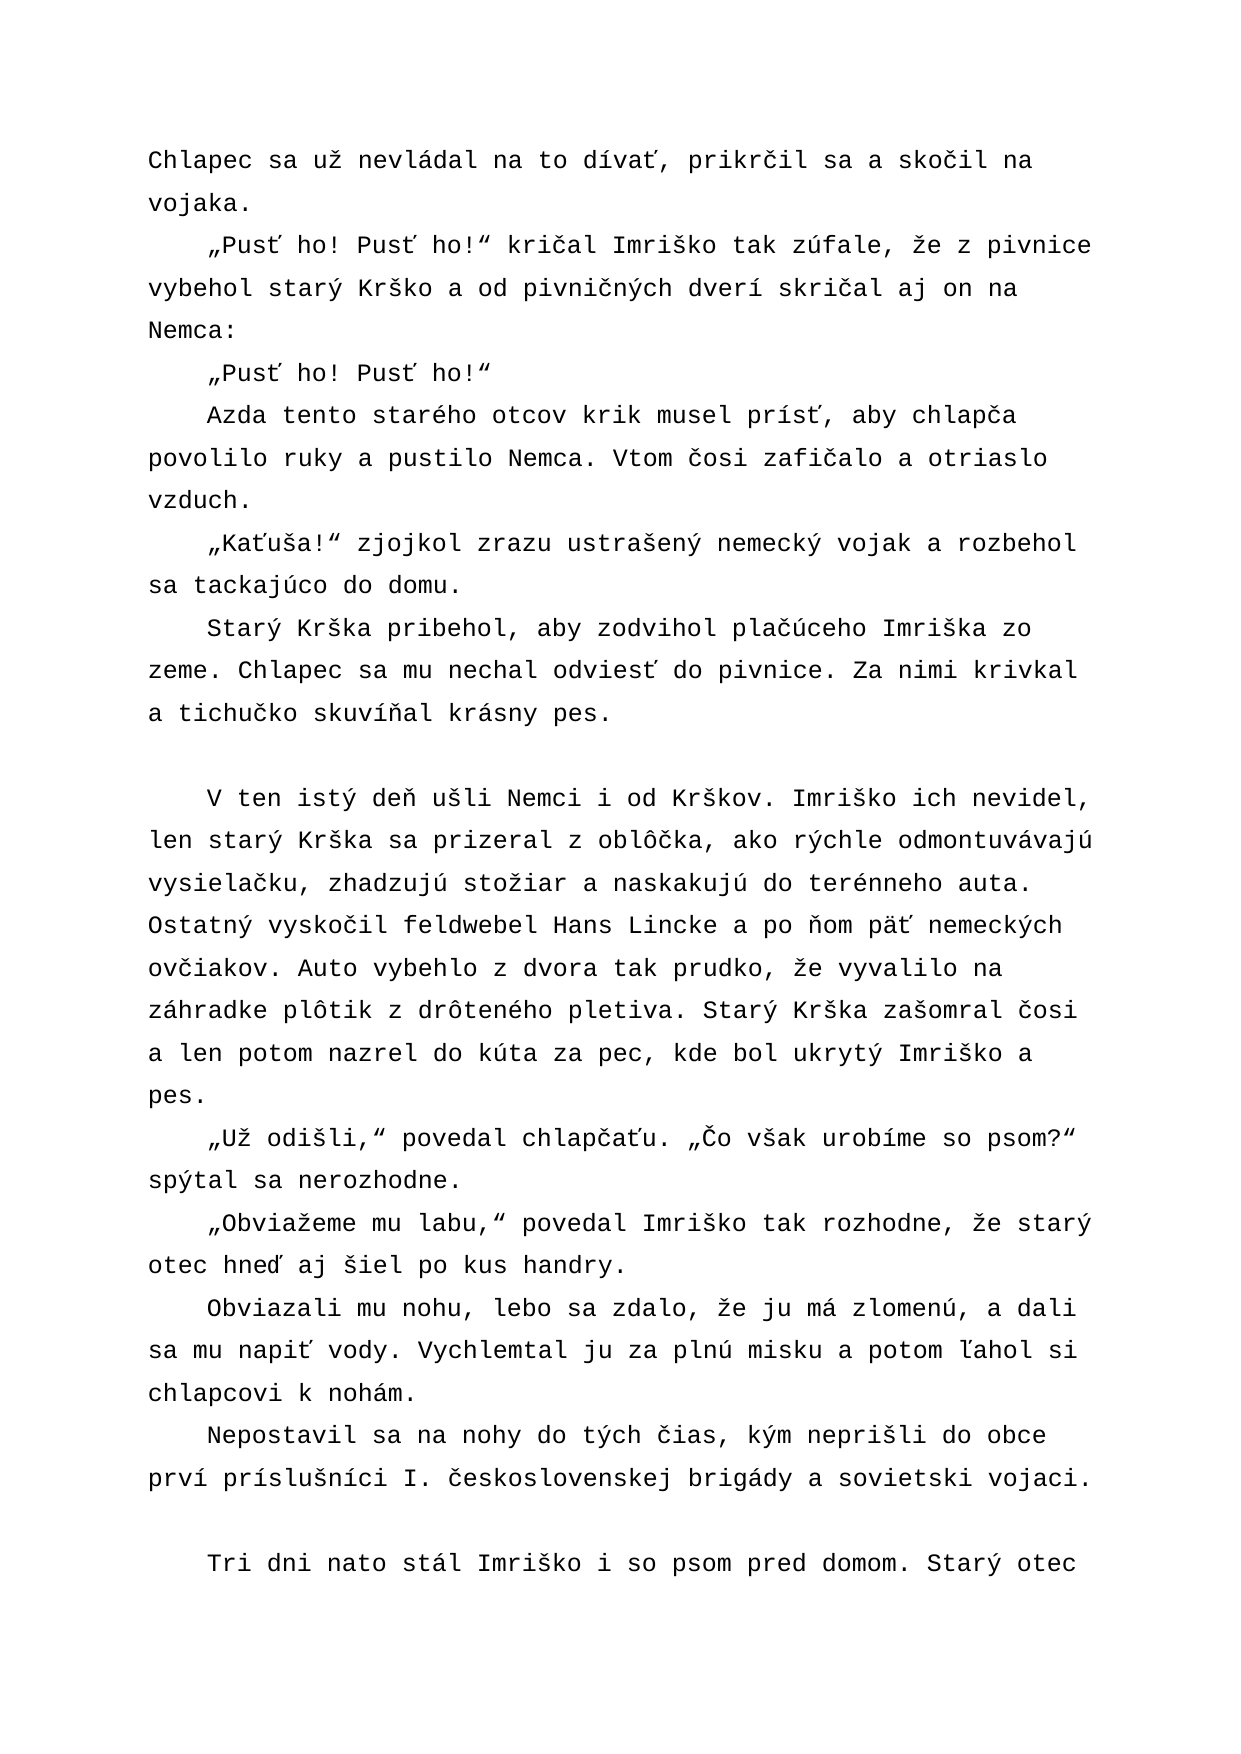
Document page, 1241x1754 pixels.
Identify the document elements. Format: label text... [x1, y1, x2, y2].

text Starý Krška pribehol, aby zodvihol plačúceho Imriška zo zeme. Chlapec sa mu nechal odviesť do pivnice. Za nimi krivkal a tichučko skuvíňal krásny pes. [148, 615, 1093, 728]
text „Pusť ho! Pusť ho!“ [148, 360, 1093, 388]
text „Už odišli,“ povedal chlapčaťu. „Čo však urobíme so psom?“ spýtal sa nerozhodne. [148, 1125, 1093, 1196]
text „Pusť ho! Pusť ho!“ kričal Imriško tak zúfale, že z pivnice vybehol starý Krško a od pivničných dverí skričal aj on na Nemca: [148, 233, 1093, 346]
text Tri dni nato stál Imriško i so psom pred domom. Starý otec [148, 1550, 1093, 1578]
text Chlapec sa už nevládal na to dívať, prikrčil sa a skočil na vojaka. [148, 148, 1093, 218]
text Azda tento starého otcov krik musel prísť, aby chlapča povolilo ruky a pustilo Nemca. Vtom čosi zafičalo a otriaslo vzduch. [148, 403, 1093, 516]
text „Kaťuša!“ zjojkol zrazu ustrašený nemecký vojak a rozbehol sa tackajúco do domu. [148, 530, 1093, 601]
text V ten istý deň ušli Nemci i od Krškov. Imriško ich nevidel, len starý Krška sa prizeral z oblôčka, ako rýchle odmontuvávajú vysielačku, zhadzujú stožiar a naskakujú do terénneho auta. Ostatný vyskočil feldwebel Hans Lincke a po ňom päť nemeckých ovčiakov. Auto vybehlo z dvora tak prudko, že vyvalilo na záhradke plôtik z drôteného pletiva. Starý Krška zašomral čosi a len potom nazrel do kúta za pec, kde bol ukrytý Imriško a pes. [148, 785, 1093, 1111]
text „Obviažeme mu labu,“ povedal Imriško tak rozhodne, že starý otec hneď aj šiel po kus handry. [148, 1210, 1093, 1281]
text Nepostavil sa na nohy do tých čias, kým neprišli do obce prví príslušníci I. československej brigády a sovietski vojaci. [148, 1423, 1093, 1493]
text Obviazali mu nohu, lebo sa zdalo, že ju má zlomenú, a dali sa mu napiť vody. Vychlemtal ju za plnú misku a potom ľahol si chlapcovi k nohám. [148, 1295, 1093, 1408]
